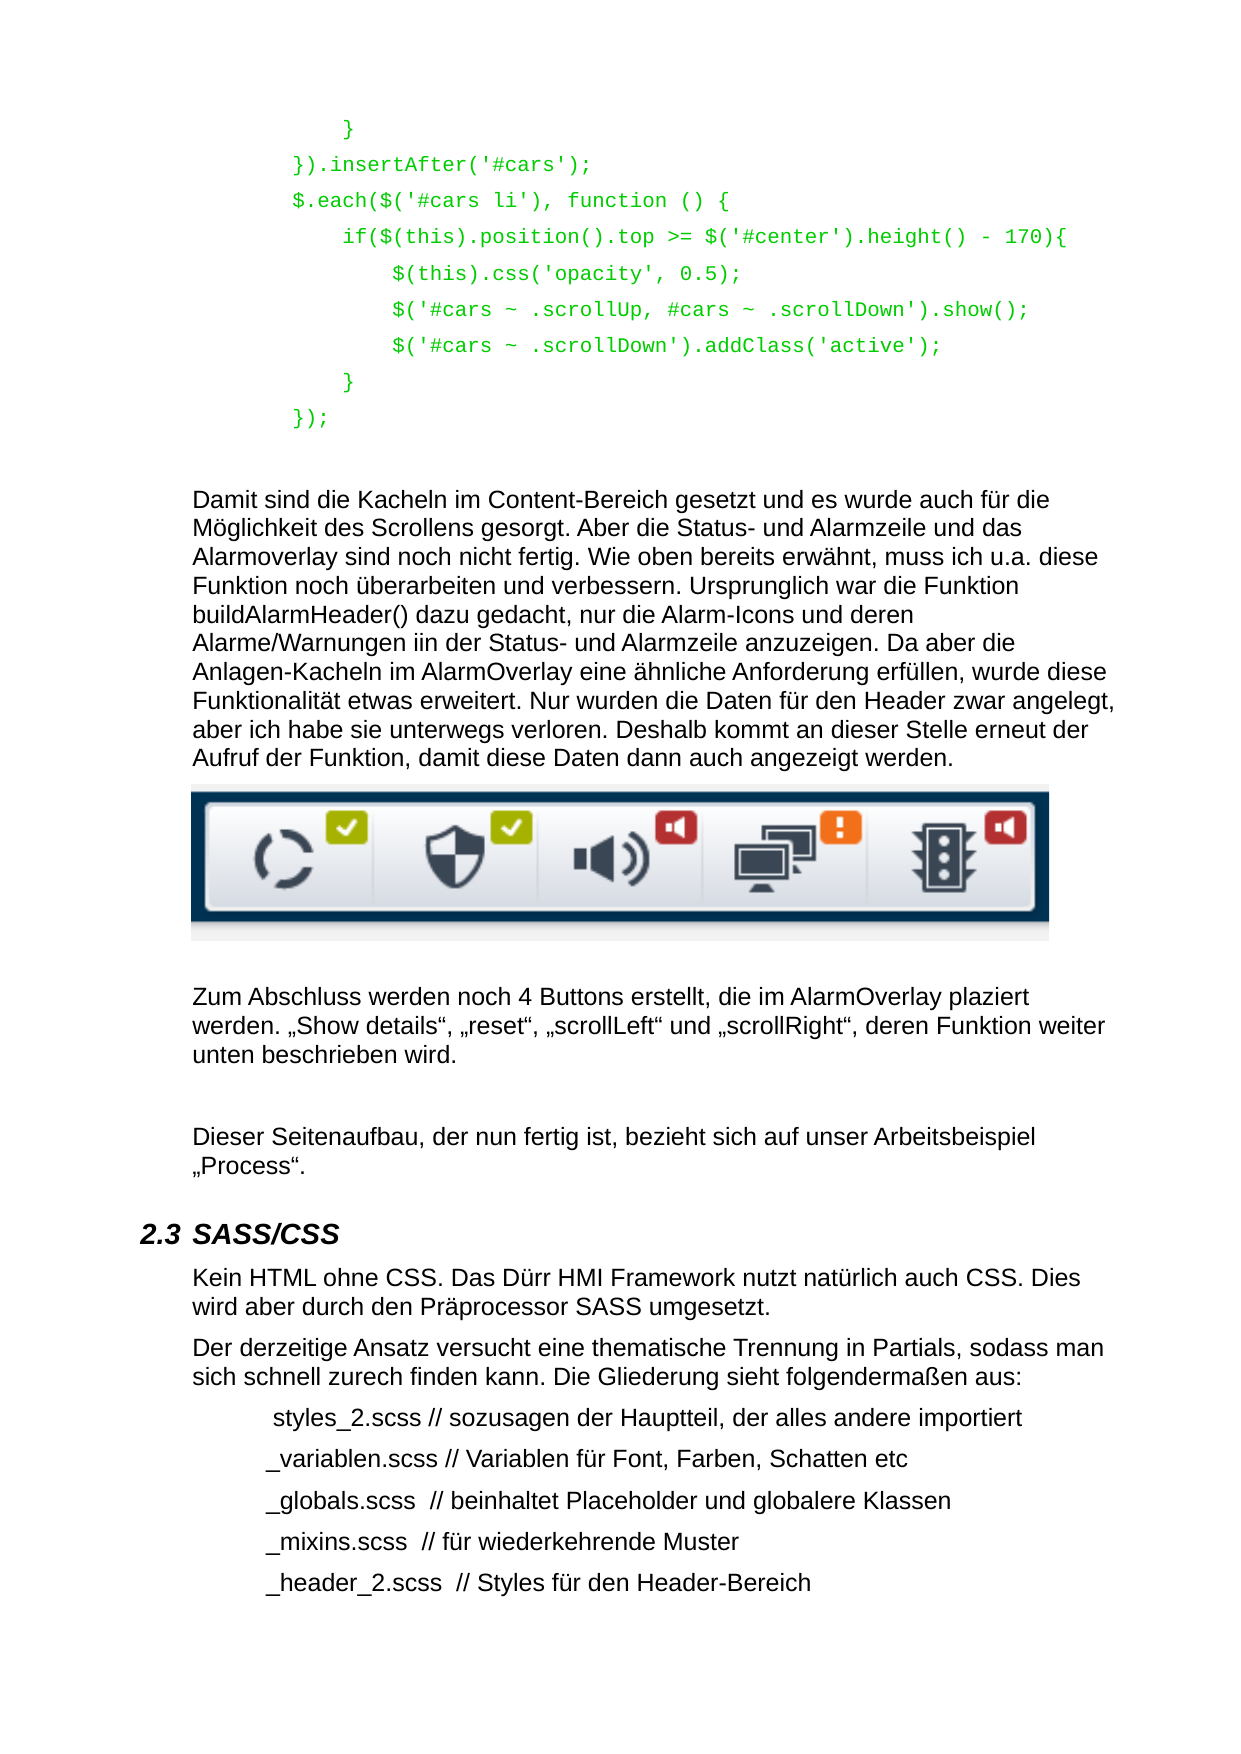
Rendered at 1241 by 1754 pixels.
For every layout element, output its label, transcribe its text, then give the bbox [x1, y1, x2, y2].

text if($(this).position().top >= $('#center').height() - 170){ [192, 227, 1122, 250]
subtitle SASS/CSS [132, 1217, 1122, 1251]
text Damit sind die Kacheln im Content-Bereich gesetzt und es wurde auch für die Möglichkeit des Scrollens gesorgt. Aber die Status- und Alarmzeile und das Alarmoverlay sind noch nicht fertig. Wie oben bereits erwähnt, muss ich u.a. diese Funktion noch überarbeiten und verbessern. Ursprunglich war die Funktion buildAlarmHeader() dazu gedacht, nur die Alarm-Icons und deren Alarme/Warnungen iin der Status- und Alarmzeile anzuzeigen. Da aber die Anlagen-Kacheln im AlarmOverlay eine ähnliche Anforderung erfüllen, wurde diese Funktionalität etwas erweitert. Nur wurden die Daten für den Header zwar angelegt, aber ich habe sie unterwegs verloren. Deshalb kommt an dieser Stelle erneut der Aufruf der Funktion, damit diese Daten dann auch angezeigt werden. [192, 485, 1122, 772]
text $.each($('#cars li'), function () { [192, 190, 1122, 214]
text }).insertAfter('#cars'); [192, 154, 1122, 178]
text $(this).css('opacity', 0.5); [192, 263, 1122, 286]
text } [192, 371, 1122, 395]
text _header_2.scss // Styles für den Header-Bereich [192, 1568, 1122, 1597]
text _variablen.scss // Variablen für Font, Farben, Schatten etc [192, 1444, 1122, 1473]
text Der derzeitige Ansatz versucht eine thematische Trennung in Partials, sodass man sich schnell zurech finden kann. Die Gliederung sieht folgendermaßen aus: [192, 1333, 1122, 1391]
text Kein HTML ohne CSS. Das Dürr HMI Framework nutzt natürlich auch CSS. Dies wird aber durch den Präprocessor SASS umgesetzt. [192, 1263, 1122, 1321]
text Zum Abschluss werden noch 4 Buttons erstellt, die im AlarmOverlay plaziert werden. „Show details“, „reset“, „scrollLeft“ und „scrollRight“, deren Funktion weiter unten beschrieben wird. [192, 982, 1122, 1068]
text _globals.scss // beinhaltet Placeholder und globalere Klassen [192, 1486, 1122, 1514]
text $('#cars ~ .scrollDown').addClass('active'); [192, 335, 1122, 359]
text $('#cars ~ .scrollUp, #cars ~ .scrollDown').show(); [192, 299, 1122, 322]
text Dieser Seitenaufbau, der nun fertig ist, bezieht sich auf unser Arbeitsbeispiel „Process“. [192, 1122, 1122, 1180]
text styles_2.scss // sozusagen der Hauptteil, der alles andere importiert [192, 1403, 1122, 1432]
text _mixins.scss // für wiederkehrende Muster [192, 1527, 1122, 1556]
text }); [192, 407, 1122, 431]
text } [192, 118, 1122, 142]
